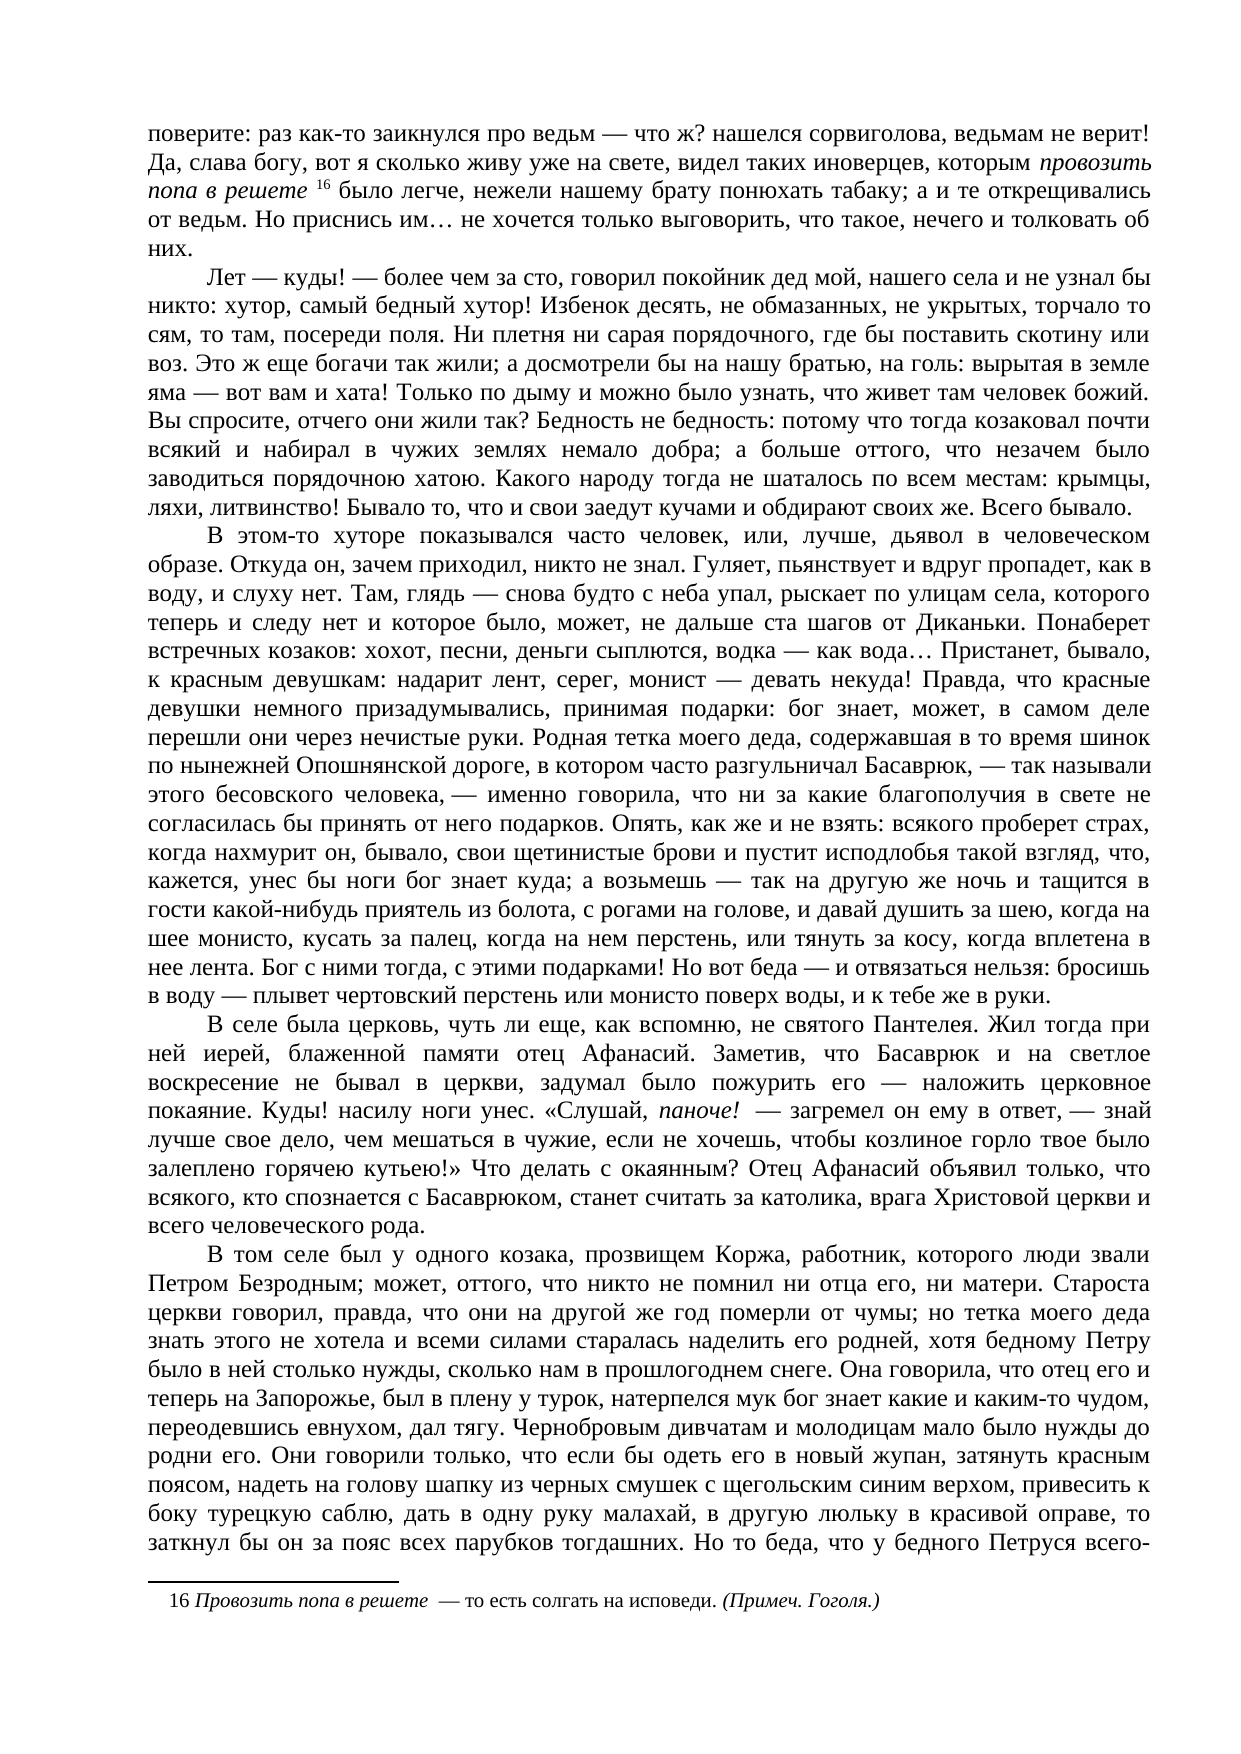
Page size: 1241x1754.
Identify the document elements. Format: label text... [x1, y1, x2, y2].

text В селе была церковь, чуть ли еще, как вспомню, не святого Пантелея. Жил тогда при ней иерей, блаженной памяти отец Афанасий. Заметив, что Басаврюк и на светлое воскресение не бывал в церкви, задумал было пожурить его — наложить церковное покаяние. Куды! насилу ноги унес. «Слушай, паноче! — загремел он ему в ответ, — знай лучше свое дело, чем мешаться в чужие, если не хочешь, чтобы козлиное горло твое было залеплено горячею кутьею!» Что делать с окаянным? Отец Афанасий объявил только, что всякого, кто спознается с Басаврюком, станет считать за католика, врага Христовой церкви и всего человеческого рода. [148, 1009, 1152, 1239]
text В том селе был у одного козака, прозвищем Коржа, работник, которого люди звали Петром Безродным; может, оттого, что никто не помнил ни отца его, ни матери. Староста церкви говорил, правда, что они на другой же год померли от чумы; но тетка моего деда знать этого не хотела и всеми силами старалась наделить его родней, хотя бедному Петру было в ней столько нужды, сколько нам в прошлогоднем снеге. Она говорила, что отец его и теперь на Запорожье, был в плену у турок, натерпелся мук бог знает какие и каким-то чудом, переодевшись евнухом, дал тягу. Чернобровым дивчатам и молодицам мало было нужды до родни его. Они говорили только, что если бы одеть его в новый жупан, затянуть красным поясом, надеть на голову шапку из черных смушек с щегольским синим верхом, привесить к боку турецкую саблю, дать в одну руку малахай, в другую люльку в красивой оправе, то заткнул бы он за пояс всех парубков тогдашних. Но то беда, что у бедного Петруся всего- [148, 1239, 1152, 1556]
text В этом-то хуторе показывался часто человек, или, лучше, дьявол в человеческом образе. Откуда он, зачем приходил, никто не знал. Гуляет, пьянствует и вдруг пропадет, как в воду, и слуху нет. Там, глядь — снова будто с неба упал, рыскает по улицам села, которого теперь и следу нет и которое было, может, не дальше ста шагов от Диканьки. Понаберет встречных козаков: хохот, песни, деньги сыплются, водка — как вода… Пристанет, бывало, к красным девушкам: надарит лент, серег, монист — девать некуда! Правда, что красные девушки немного призадумывались, принимая подарки: бог знает, может, в самом деле перешли они через нечистые руки. Родная тетка моего деда, содержавшая в то время шинок по нынежней Опошнянской дороге, в котором часто разгульничал Басаврюк, — так называли этого бесовского человека, — именно говорила, что ни за какие благополучия в свете не согласилась бы принять от него подарков. Опять, как же и не взять: всякого проберет страх, когда нахмурит он, бывало, свои щетинистые брови и пустит исподлобья такой взгляд, что, кажется, унес бы ноги бог знает куда; а возьмешь — так на другую же ночь и тащится в гости какой-нибудь приятель из болота, с рогами на голове, и давай душить за шею, когда на шее монисто, кусать за палец, когда на нем перстень, или тянуть за косу, когда вплетена в нее лента. Бог с ними тогда, с этими подарками! Но вот беда — и отвязаться нельзя: бросишь в воду — плывет чертовский перстень или монисто поверх воды, и к тебе же в руки. [148, 521, 1152, 1009]
text поверите: раз как-то заикнулся про ведьм — что ж? нашелся сорвиголова, ведьмам не верит! Да, слава богу, вот я сколько живу уже на свете, видел таких иноверцев, которым провозить попа в решете было легче, нежели нашему брату понюхать табаку; а и те открещивались от ведьм. Но приснись им… не хочется только выговорить, что такое, нечего и толковать об них. [148, 118, 1152, 262]
text Провозить попа в решете — то есть солгать на исповеди. (Примеч. Гоголя.) [148, 1588, 1152, 1612]
text Лет — куды! — более чем за сто, говорил покойник дед мой, нашего села и не узнал бы никто: хутор, самый бедный хутор! Избенок десять, не обмазанных, не укрытых, торчало то сям, то там, посереди поля. Ни плетня ни сарая порядочного, где бы поставить скотину или воз. Это ж еще богачи так жили; а досмотрели бы на нашу братью, на голь: вырытая в земле яма — вот вам и хата! Только по дыму и можно было узнать, что живет там человек божий. Вы спросите, отчего они жили так? Бедность не бедность: потому что тогда козаковал почти всякий и набирал в чужих землях немало добра; а больше оттого, что незачем было заводиться порядочною хатою. Какого народу тогда не шаталось по всем местам: крымцы, ляхи, литвинство! Бывало то, что и свои заедут кучами и обдирают своих же. Всего бывало. [148, 262, 1152, 521]
